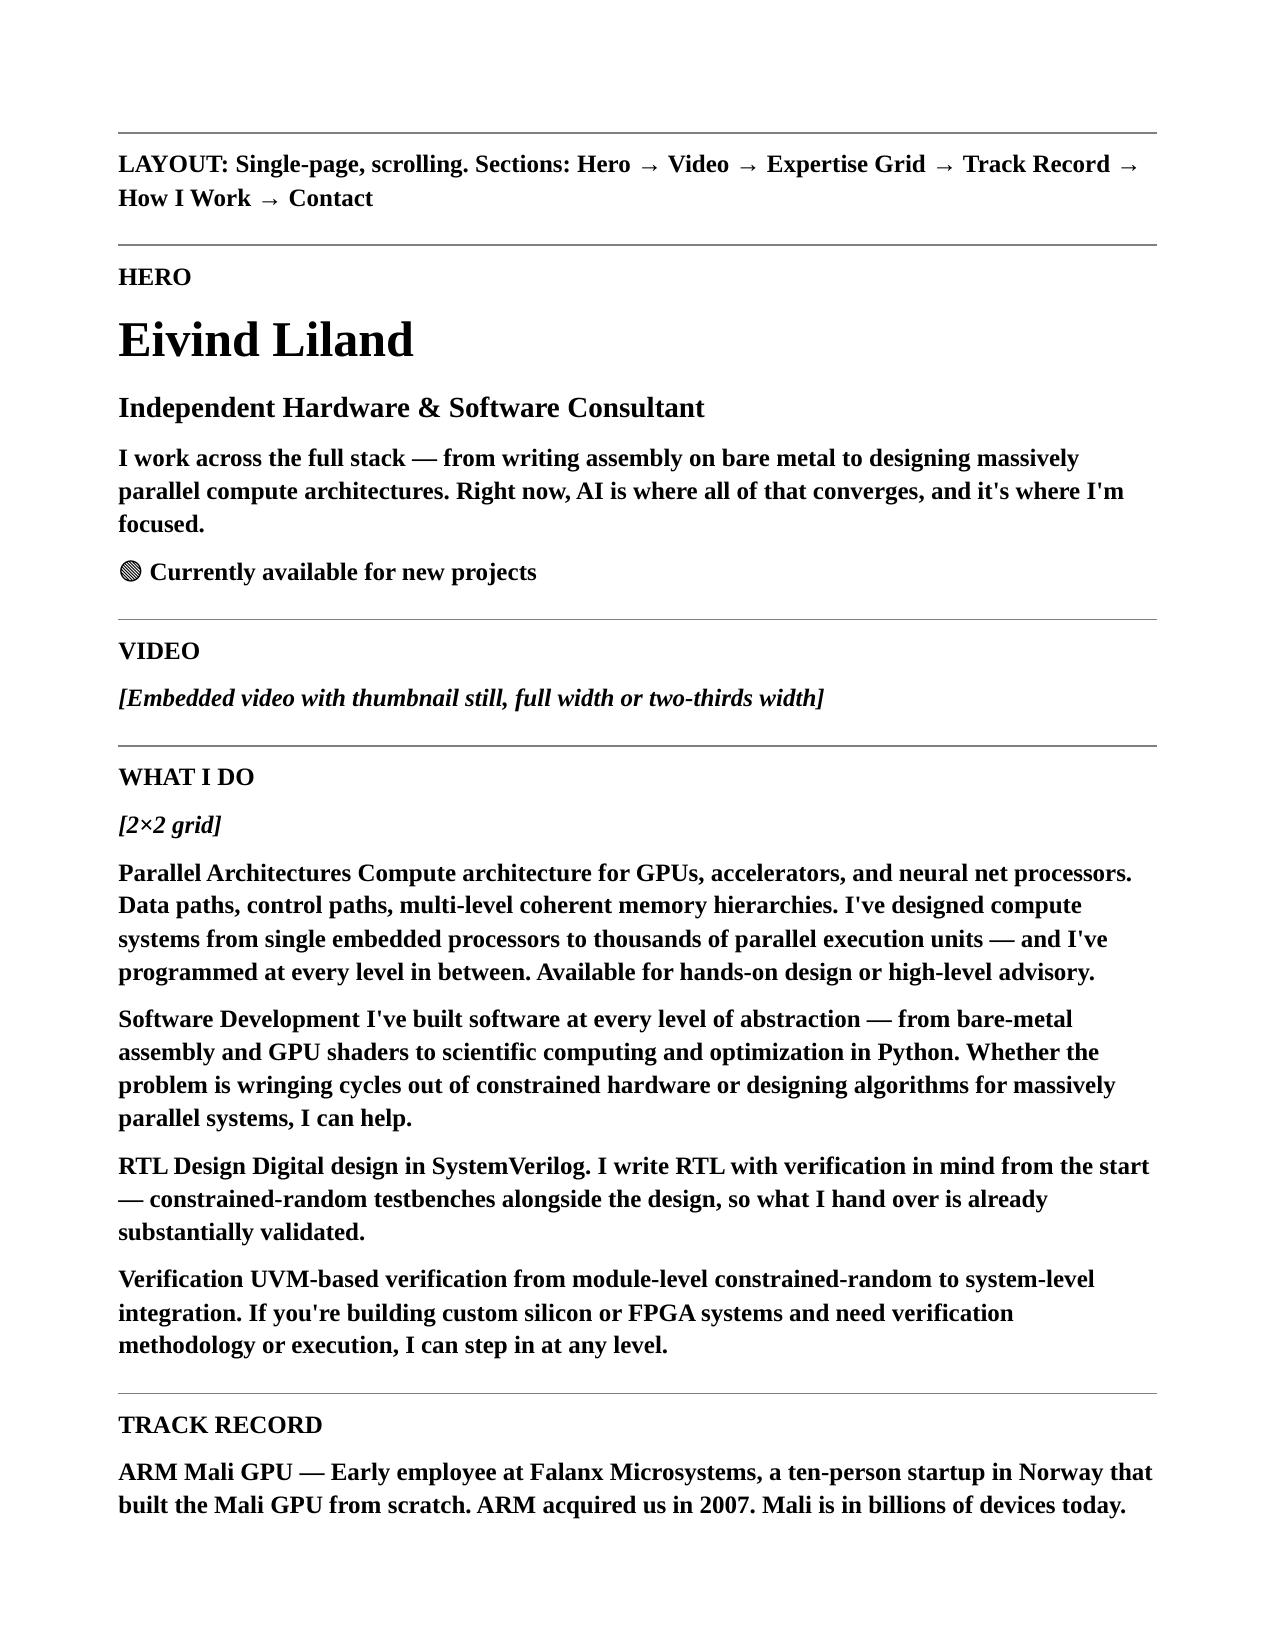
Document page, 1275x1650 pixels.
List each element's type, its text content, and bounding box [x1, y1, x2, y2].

text VIDEO [118, 636, 1157, 664]
text ARM Mali GPU — Early employee at Falanx Microsystems, a ten-person startup in Norway that built the Mali GPU from scratch. ARM acquired us in 2007. Mali is in billions of devices today. [118, 1457, 1157, 1519]
text LAYOUT: Single-page, scrolling. Sections: Hero → Video → Expertise Grid → Track Record → How I Work → Contact [118, 149, 1157, 211]
text Verification UVM-based verification from module-level constrained-random to system-level integration. If you're building custom silicon or FPGA systems and need verification methodology or execution, I can step in at any level. [118, 1264, 1157, 1359]
subtitle Independent Hardware & Software Consultant [118, 390, 1157, 423]
text Parallel Architectures Compute architecture for GPUs, accelerators, and neural net processors. Data paths, control paths, multi-level coherent memory hierarchies. I've designed compute systems from single embedded processors to thousands of parallel execution units — and I've programmed at every level in between. Available for hands-on design or high-level advisory. [118, 858, 1157, 985]
text TRACK RECORD [118, 1410, 1157, 1438]
text [2×2 grid] [118, 810, 1157, 839]
text I work across the full stack — from writing assembly on bare metal to designing massively parallel compute architectures. Right now, AI is where all of that converges, and it's where I'm focused. [118, 443, 1157, 538]
text Software Development I've built software at every level of abstraction — from bare-metal assembly and GPU shaders to scientific computing and optimization in Python. Whether the problem is wringing cycles out of constrained hardware or designing algorithms for massively parallel systems, I can help. [118, 1004, 1157, 1132]
text [Embedded video with thumbnail still, full width or two-thirds width] [118, 683, 1157, 712]
text RTL Design Digital design in SystemVerilog. I write RTL with verification in mind from the start — constrained-random testbenches alongside the design, so what I hand over is already substantially validated. [118, 1151, 1157, 1246]
text 🟢 Currently available for new projects [118, 557, 1157, 585]
text WHAT I DO [118, 762, 1157, 791]
text HERO [118, 262, 1157, 290]
subtitle Eivind Liland [118, 309, 1157, 367]
